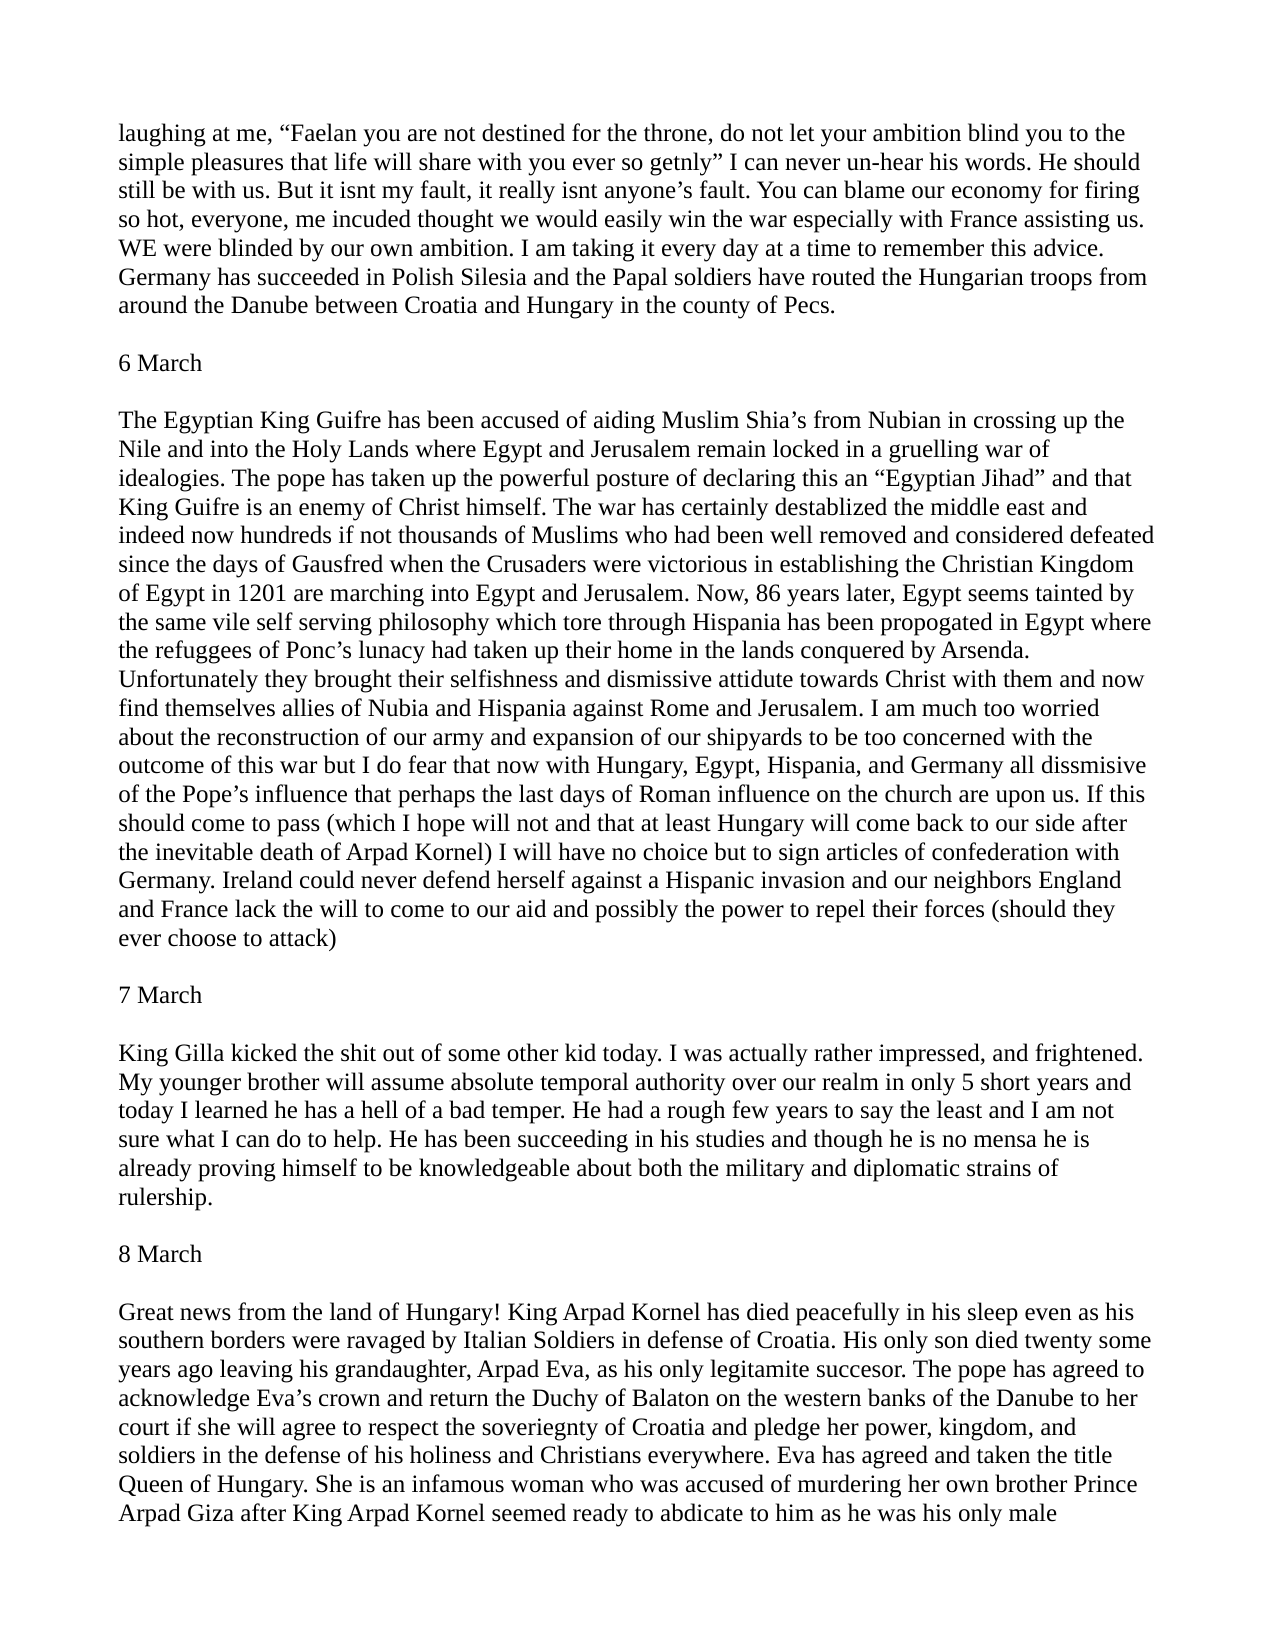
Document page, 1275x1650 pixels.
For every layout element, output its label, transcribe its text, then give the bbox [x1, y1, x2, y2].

text King Gilla kicked the shit out of some other kid today. I was actually rather impressed, and frightened. My younger brother will assume absolute temporal authority over our realm in only 5 short years and today I learned he has a hell of a bad temper. He had a rough few years to say the least and I am not sure what I can do to help. He has been succeeding in his studies and though he is no mensa he is already proving himself to be knowledgeable about both the military and diplomatic strains of rulership. [118, 1038, 1157, 1211]
text 7 March [118, 981, 1157, 1009]
text laughing at me, “Faelan you are not destined for the throne, do not let your ambition blind you to the simple pleasures that life will share with you ever so getnly” I can never un-hear his words. He should still be with us. But it isnt my fault, it really isnt anyone’s fault. You can blame our economy for firing so hot, everyone, me incuded thought we would easily win the war especially with France assisting us. WE were blinded by our own ambition. I am taking it every day at a time to remember this advice. Germany has succeeded in Polish Silesia and the Papal soldiers have routed the Hungarian troops from around the Danube between Croatia and Hungary in the county of Pecs. [118, 118, 1157, 319]
text Great news from the land of Hungary! King Arpad Kornel has died peacefully in his sleep even as his southern borders were ravaged by Italian Soldiers in defense of Croatia. His only son died twenty some years ago leaving his grandaughter, Arpad Eva, as his only legitamite succesor. The pope has agreed to acknowledge Eva’s crown and return the Duchy of Balaton on the western banks of the Danube to her court if she will agree to respect the soveriegnty of Croatia and pledge her power, kingdom, and soldiers in the defense of his holiness and Christians everywhere. Eva has agreed and taken the title Queen of Hungary. She is an infamous woman who was accused of murdering her own brother Prince Arpad Giza after King Arpad Kornel seemed ready to abdicate to him as he was his only male [118, 1297, 1157, 1527]
text 8 March [118, 1239, 1157, 1268]
text The Egyptian King Guifre has been accused of aiding Muslim Shia’s from Nubian in crossing up the Nile and into the Holy Lands where Egypt and Jerusalem remain locked in a gruelling war of idealogies. The pope has taken up the powerful posture of declaring this an “Egyptian Jihad” and that King Guifre is an enemy of Christ himself. The war has certainly destablized the middle east and indeed now hundreds if not thousands of Muslims who had been well removed and considered defeated since the days of Gausfred when the Crusaders were victorious in establishing the Christian Kingdom of Egypt in 1201 are marching into Egypt and Jerusalem. Now, 86 years later, Egypt seems tainted by the same vile self serving philosophy which tore through Hispania has been propogated in Egypt where the refuggees of Ponc’s lunacy had taken up their home in the lands conquered by Arsenda. Unfortunately they brought their selfishness and dismissive attidute towards Christ with them and now find themselves allies of Nubia and Hispania against Rome and Jerusalem. I am much too worried about the reconstruction of our army and expansion of our shipyards to be too concerned with the outcome of this war but I do fear that now with Hungary, Egypt, Hispania, and Germany all dissmisive of the Pope’s influence that perhaps the last days of Roman influence on the church are upon us. If this should come to pass (which I hope will not and that at least Hungary will come back to our side after the inevitable death of Arpad Kornel) I will have no choice but to sign articles of confederation with Germany. Ireland could never defend herself against a Hispanic invasion and our neighbors England and France lack the will to come to our aid and possibly the power to repel their forces (should they ever choose to attack) [118, 406, 1157, 952]
text 6 March [118, 348, 1157, 377]
